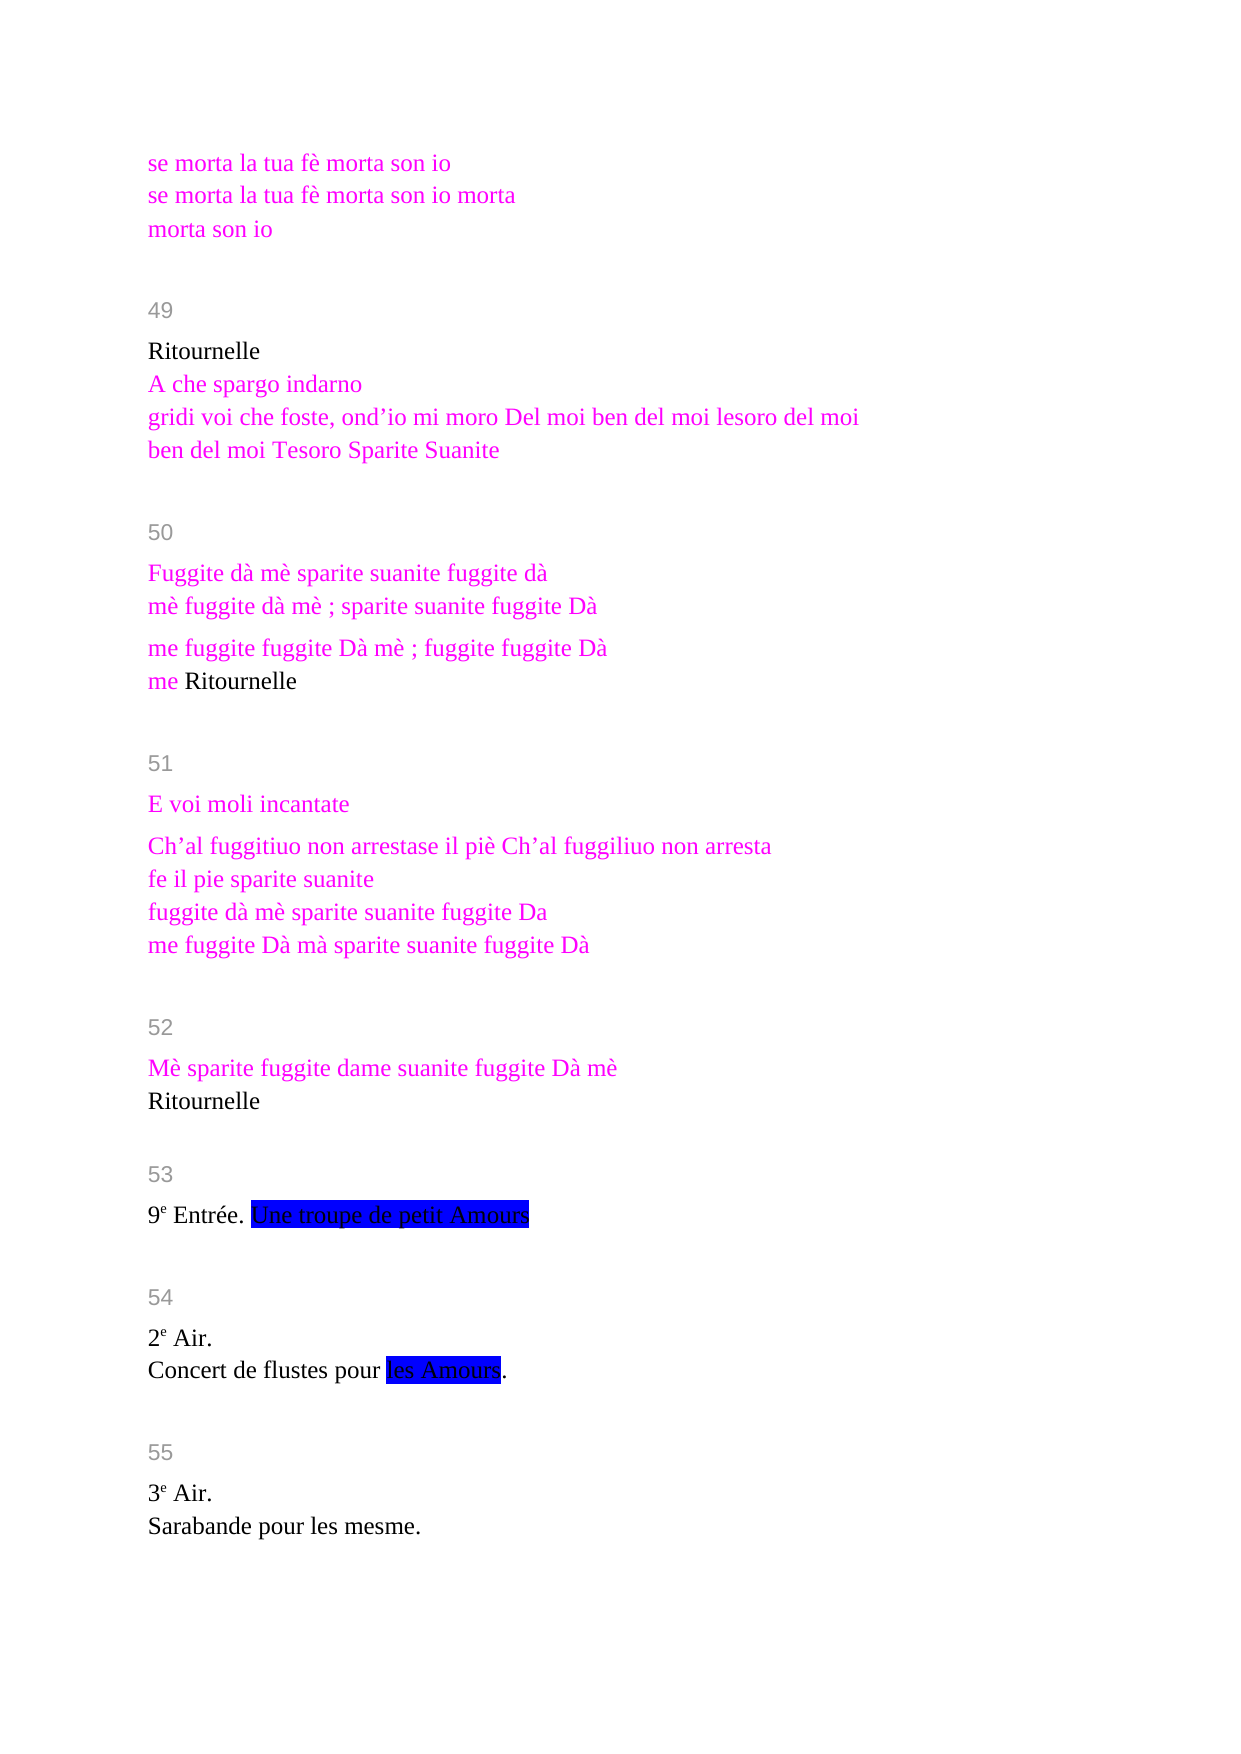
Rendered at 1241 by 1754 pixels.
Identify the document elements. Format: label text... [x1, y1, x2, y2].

text 9e Entrée. Une troupe de petit Amours [148, 1200, 251, 1228]
text 55 [173, 1439, 1093, 1466]
text Fuggite dà mè sparite suanite fuggite dà mè fuggite dà mè ; sparite suanite fuggite Dà [148, 558, 1093, 620]
text 51 [173, 750, 1093, 776]
text 53 [173, 1161, 1093, 1187]
text 49 [148, 297, 1093, 324]
text Ch’al fuggitiuo non arrestase il piè Ch’al fuggiliuo non arresta fe il pie sparite suanite fuggite dà mè sparite suanite fuggite Da me fuggite Dà mà sparite suanite fuggite Dà [148, 831, 1093, 959]
text 50 [173, 519, 1093, 546]
text me fuggite fuggite Dà mè ; fuggite fuggite Dà me Ritournelle [148, 633, 1093, 695]
text 9e Entrée. Une troupe de petit Amours [529, 1200, 1093, 1228]
text Mè sparite fuggite dame suanite fuggite Dà mè Ritournelle [148, 1053, 1093, 1148]
text 52 [173, 1014, 1093, 1040]
text 2e Air. Concert de flustes pour les Amours. [148, 1323, 1093, 1384]
text se morta la tua fè morta son io se morta la tua fè morta son io morta morta son io [148, 148, 1093, 242]
text 54 [148, 1283, 1093, 1310]
text 3e Air. Sarabande pour les mesme. [148, 1478, 1093, 1540]
text Ritournelle A che spargo indarno gridi voi che foste, ond’io mi moro Del moi ben del moi lesoro del moi ben del moi Tesoro Sparite Suanite [148, 336, 1093, 464]
text E voi moli incantate [148, 789, 1093, 818]
